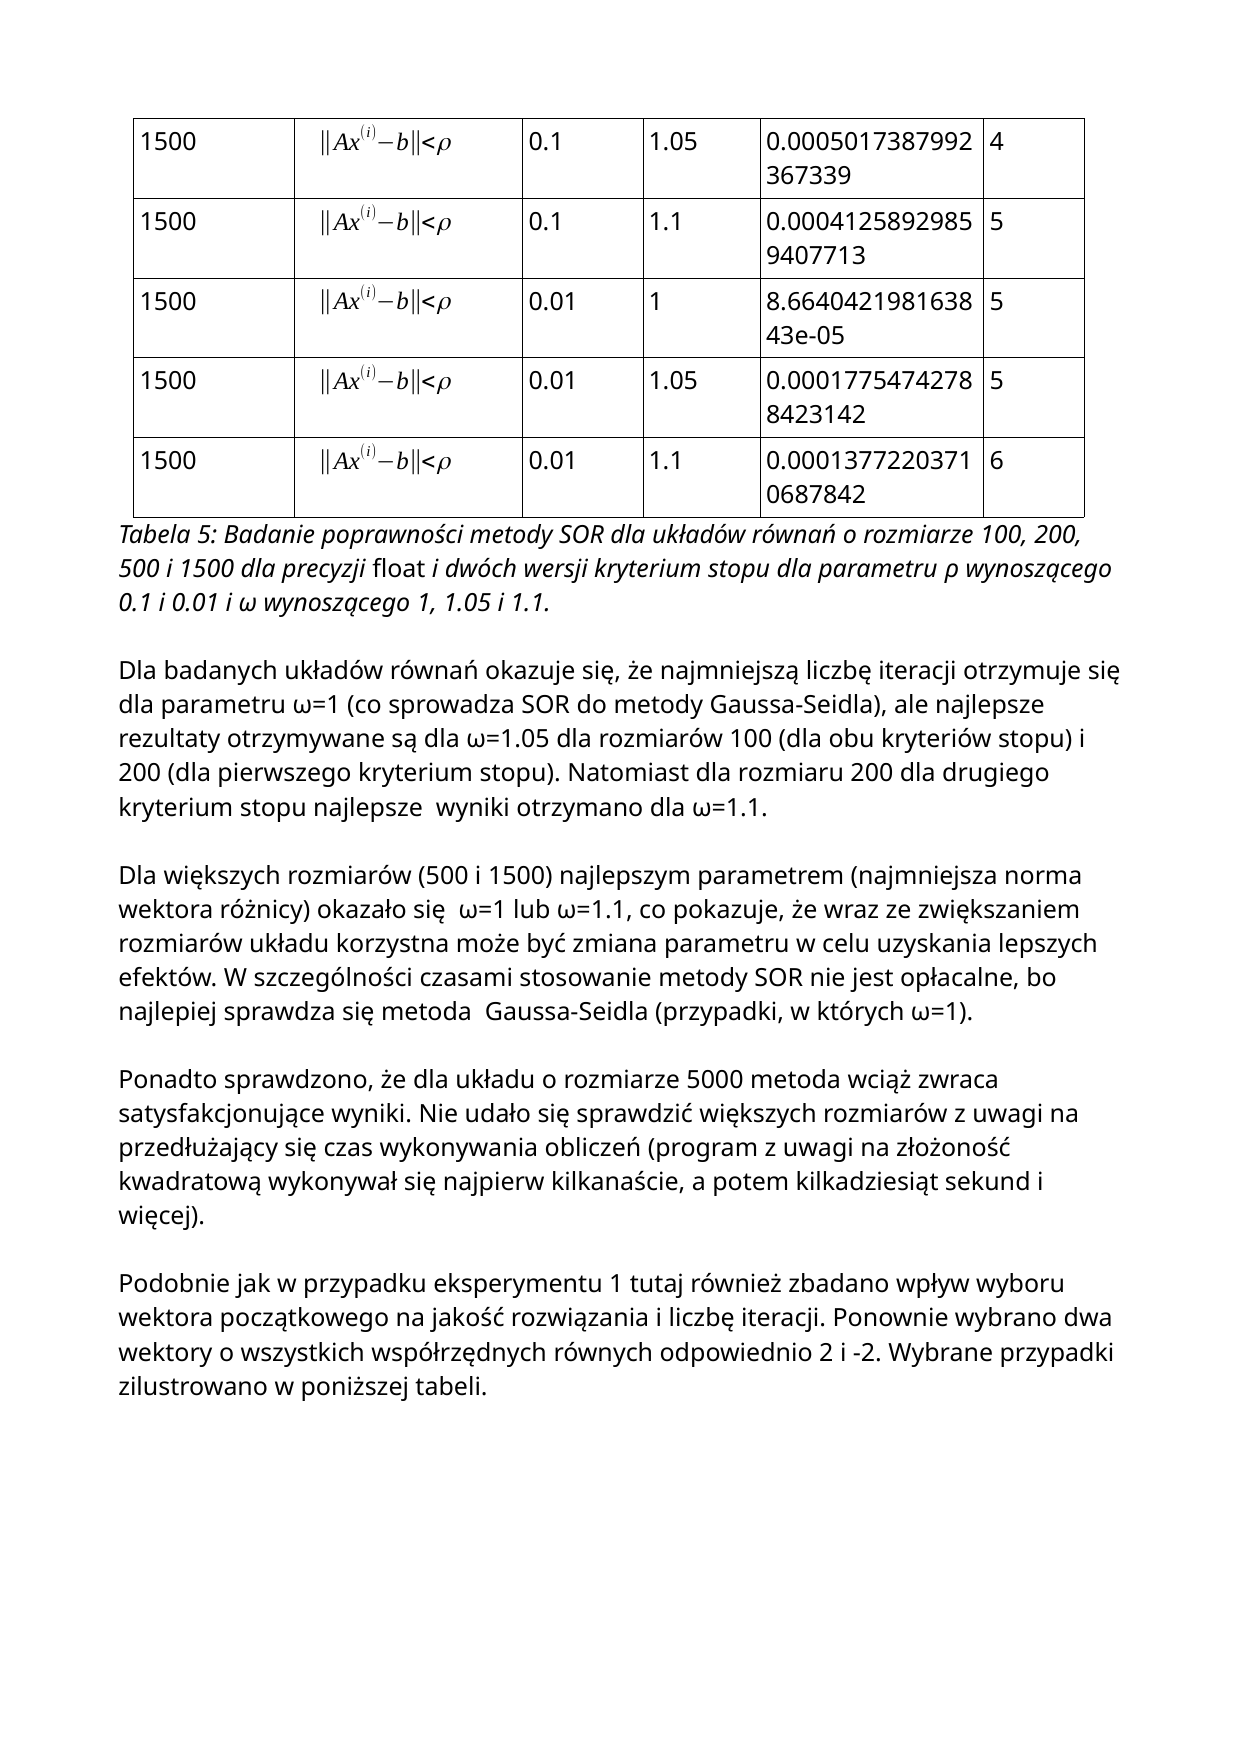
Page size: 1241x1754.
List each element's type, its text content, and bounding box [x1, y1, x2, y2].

table_cell [295, 358, 522, 437]
table_cell 1.05 [644, 119, 760, 198]
text Podobnie jak w przypadku eksperymentu 1 tutaj również zbadano wpływ wyboru wektora początkowego na jakość rozwiązania i liczbę iteracji. Ponownie wybrano dwa wektory o wszystkich współrzędnych równych odpowiednio 2 i -2. Wybrane przypadki zilustrowano w poniższej tabeli. [118, 1266, 1122, 1402]
table_cell 1500 [134, 438, 294, 517]
table_cell 0.01 [523, 358, 643, 437]
table_cell 0.00041258929859407713 [761, 199, 983, 277]
table_cell 0.00013772203710687842 [761, 438, 983, 517]
text Ponadto sprawdzono, że dla układu o rozmiarze 5000 metoda wciąż zwraca satysfakcjonujące wyniki. Nie udało się sprawdzić większych rozmiarów z uwagi na przedłużający się czas wykonywania obliczeń (program z uwagi na złożoność kwadratową wykonywał się najpierw kilkanaście, a potem kilkadziesiąt sekund i więcej). [118, 1062, 1122, 1232]
table_cell 1500 [134, 119, 294, 198]
table_cell 5 [984, 279, 1084, 357]
table_cell 1500 [134, 199, 294, 277]
table_cell [295, 119, 522, 198]
table_cell 8.664042198163843e-05 [761, 279, 983, 357]
table_cell 5 [984, 199, 1084, 277]
text Dla badanych układów równań okazuje się, że najmniejszą liczbę iteracji otrzymuje się dla parametru ω=1 (co sprowadza SOR do metody Gaussa-Seidla), ale najlepsze rezultaty otrzymywane są dla ω=1.05 dla rozmiarów 100 (dla obu kryteriów stopu) i 200 (dla pierwszego kryterium stopu). Natomiast dla rozmiaru 200 dla drugiego kryterium stopu najlepsze wyniki otrzymano dla ω=1.1. [118, 653, 1122, 823]
table_cell [295, 279, 522, 357]
table_cell 5 [984, 358, 1084, 437]
table_cell 1500 [134, 358, 294, 437]
table_cell 1.1 [644, 438, 760, 517]
text Tabela 5: Badanie poprawności metody SOR dla układów równań o rozmiarze 100, 200, 500 i 1500 dla precyzji float i dwóch wersji kryterium stopu dla parametru ρ wynoszącego 0.1 i 0.01 i ω wynoszącego 1, 1.05 i 1.1. [118, 517, 1122, 619]
table_cell 0.1 [523, 199, 643, 277]
table_cell 6 [984, 438, 1084, 517]
text Dla większych rozmiarów (500 i 1500) najlepszym parametrem (najmniejsza norma wektora różnicy) okazało się ω=1 lub ω=1.1, co pokazuje, że wraz ze zwiększaniem rozmiarów układu korzystna może być zmiana parametru w celu uzyskania lepszych efektów. W szczególności czasami stosowanie metody SOR nie jest opłacalne, bo najlepiej sprawdza się metoda Gaussa-Seidla (przypadki, w których ω=1). [118, 857, 1122, 1028]
table_cell [295, 438, 522, 517]
table_cell [295, 199, 522, 277]
table_cell 1500 [134, 279, 294, 357]
table_cell 4 [984, 119, 1084, 198]
table_cell 0.1 [523, 119, 643, 198]
table_cell 0.00017754742788423142 [761, 358, 983, 437]
table_cell 0.01 [523, 279, 643, 357]
table_cell 0.01 [523, 438, 643, 517]
table_cell 0.0005017387992367339 [761, 119, 983, 198]
table_cell 1 [644, 279, 760, 357]
table_cell 1.1 [644, 199, 760, 277]
table_cell 1.05 [644, 358, 760, 437]
